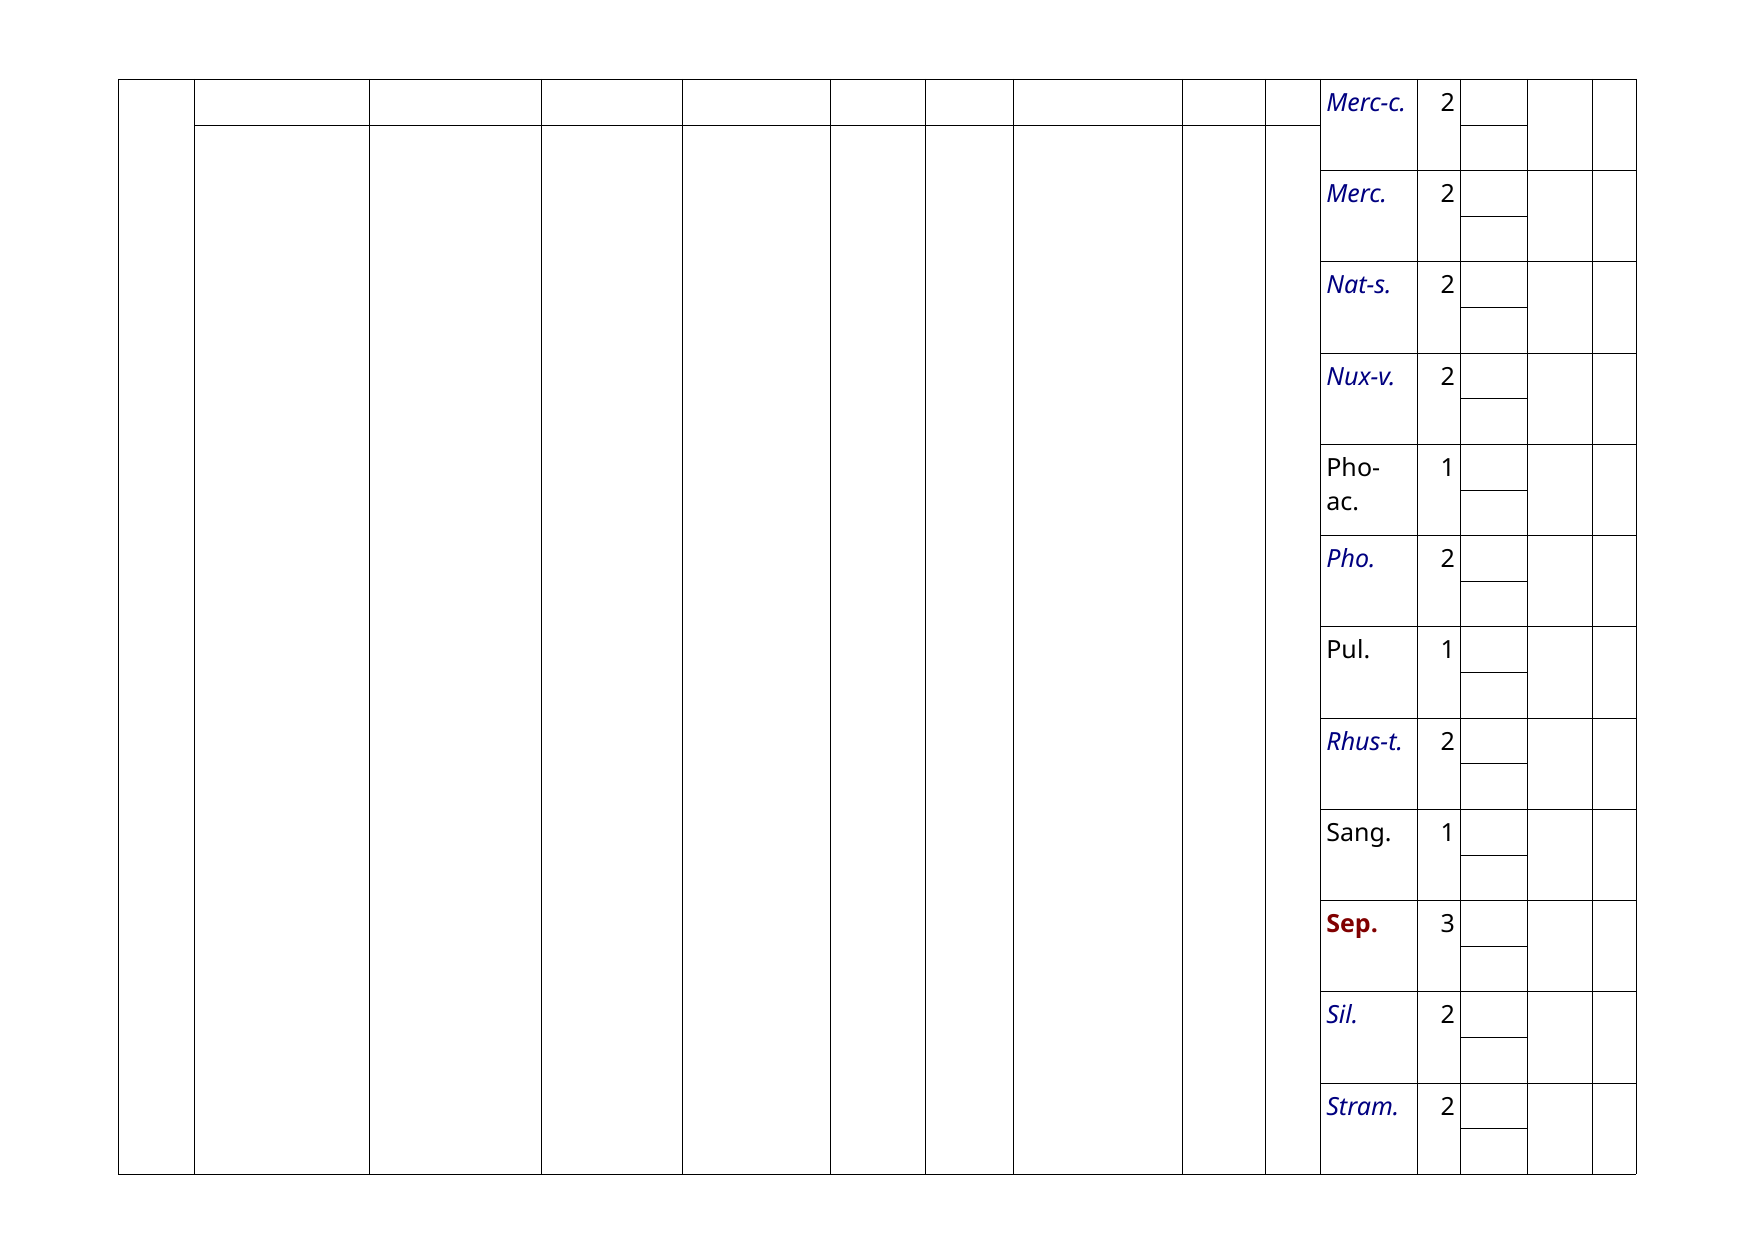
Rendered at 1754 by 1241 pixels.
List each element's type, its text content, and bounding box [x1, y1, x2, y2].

table_cell [1593, 719, 1636, 809]
table_cell 2 [1418, 171, 1460, 261]
table_cell Pul. [1321, 627, 1417, 718]
table_cell Sep. [1321, 901, 1417, 991]
table_cell [1593, 262, 1636, 353]
table_cell [1528, 171, 1592, 261]
table_cell [1528, 80, 1592, 170]
table_cell [119, 80, 194, 1174]
table_cell [1461, 308, 1527, 353]
table_cell [1461, 627, 1527, 672]
table_cell [831, 126, 925, 1174]
table_cell [1593, 445, 1636, 535]
table_cell 2 [1418, 719, 1460, 809]
table_cell [1183, 126, 1265, 1174]
table_cell [1593, 810, 1636, 900]
table_cell [1461, 901, 1527, 946]
table_cell [1266, 126, 1320, 1174]
table_cell Nat-s. [1321, 262, 1417, 353]
table_cell [1461, 262, 1527, 307]
table_cell [1528, 445, 1592, 535]
table_cell [370, 80, 541, 124]
table_cell [1266, 80, 1320, 124]
table_cell Sil. [1321, 992, 1417, 1083]
table_cell 1 [1418, 445, 1460, 535]
table_cell [926, 80, 1013, 124]
table_cell [1461, 1038, 1527, 1083]
table_cell [1528, 536, 1592, 626]
table_cell 2 [1418, 992, 1460, 1083]
table_cell 2 [1418, 536, 1460, 626]
table_cell [1593, 627, 1636, 718]
table_cell [1461, 171, 1527, 216]
table_cell [1528, 1084, 1592, 1174]
table_cell [926, 126, 1013, 1174]
table_cell [683, 80, 830, 124]
table_cell 2 [1418, 80, 1460, 170]
table_cell [683, 126, 830, 1174]
table_cell [1528, 719, 1592, 809]
table_cell [542, 126, 682, 1174]
table_cell [1461, 217, 1527, 261]
table_cell 1 [1418, 627, 1460, 718]
table_cell [1593, 901, 1636, 991]
table_cell 1 [1418, 810, 1460, 900]
table_cell [1461, 719, 1527, 763]
table_cell [1014, 126, 1182, 1174]
table_cell [1461, 354, 1527, 398]
table_cell Pho-ac. [1321, 445, 1417, 535]
table_cell [1461, 673, 1527, 718]
table_cell Rhus-t. [1321, 719, 1417, 809]
table_cell 3 [1418, 901, 1460, 991]
table_cell [1183, 80, 1265, 124]
table_cell [1461, 80, 1527, 124]
table_cell [1461, 126, 1527, 170]
table_cell [195, 126, 369, 1174]
table_cell [1461, 1084, 1527, 1128]
table_cell [1461, 1129, 1527, 1174]
table_cell Merc-c. [1321, 80, 1417, 170]
table_cell [1014, 80, 1182, 124]
table_cell [1461, 399, 1527, 444]
table_cell [1461, 536, 1527, 581]
table_cell [370, 126, 541, 1174]
table_cell Merc. [1321, 171, 1417, 261]
table_cell [1528, 262, 1592, 353]
table_cell Nux-v. [1321, 354, 1417, 444]
table_cell [1593, 354, 1636, 444]
table_cell [1461, 947, 1527, 991]
table_cell [1461, 810, 1527, 854]
table_cell [1461, 992, 1527, 1037]
table_cell [1593, 1084, 1636, 1174]
table_cell [1461, 582, 1527, 626]
table_cell [1461, 764, 1527, 809]
table_cell [1528, 627, 1592, 718]
table_cell [1528, 901, 1592, 991]
table_cell [542, 80, 682, 124]
table_cell Sang. [1321, 810, 1417, 900]
table_cell 2 [1418, 262, 1460, 353]
table_cell [1593, 536, 1636, 626]
table_cell [1461, 491, 1527, 535]
table_cell 2 [1418, 1084, 1460, 1174]
table_cell [1593, 992, 1636, 1083]
table_cell [831, 80, 925, 124]
table_cell Pho. [1321, 536, 1417, 626]
table_cell Stram. [1321, 1084, 1417, 1174]
table_cell [1461, 445, 1527, 489]
table_cell [1593, 80, 1636, 170]
table_cell [1528, 992, 1592, 1083]
table_cell [1593, 171, 1636, 261]
table_cell [1528, 810, 1592, 900]
table_cell [195, 80, 369, 124]
table_cell [1461, 856, 1527, 900]
table_cell 2 [1418, 354, 1460, 444]
table_cell [1528, 354, 1592, 444]
